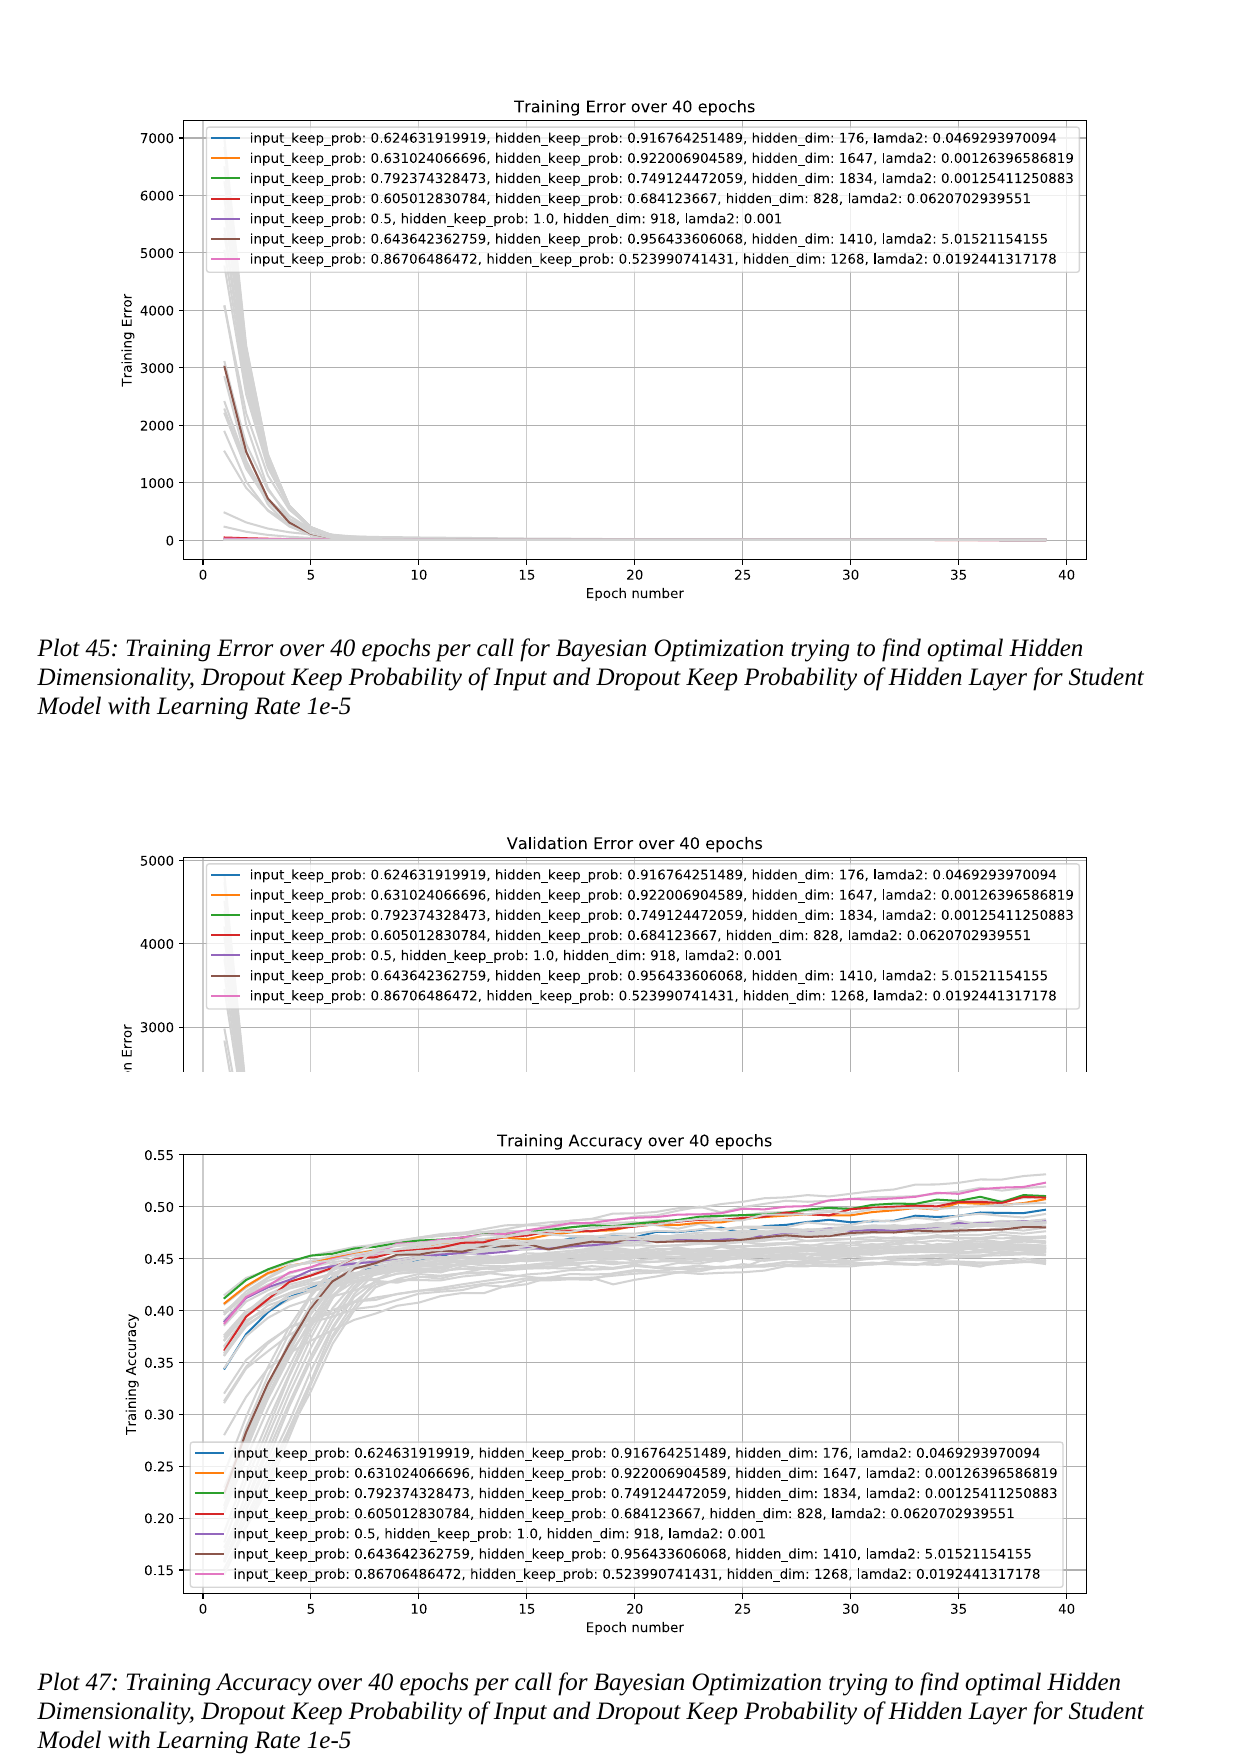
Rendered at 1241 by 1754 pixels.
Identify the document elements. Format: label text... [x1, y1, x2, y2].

text Plot 47: Training Accuracy over 40 epochs per call for Bayesian Optimization trying to find optimal Hidden Dimensionality, Dropout Keep Probability of Input and Dropout Keep Probability of Hidden Layer for Student Model with Learning Rate 1e-5 [37, 1084, 1203, 1753]
text Plot 45: Training Error over 40 epochs per call for Bayesian Optimization trying to find optimal Hidden Dimensionality, Dropout Keep Probability of Input and Dropout Keep Probability of Hidden Layer for Student Model with Learning Rate 1e-5 [37, 50, 1203, 719]
